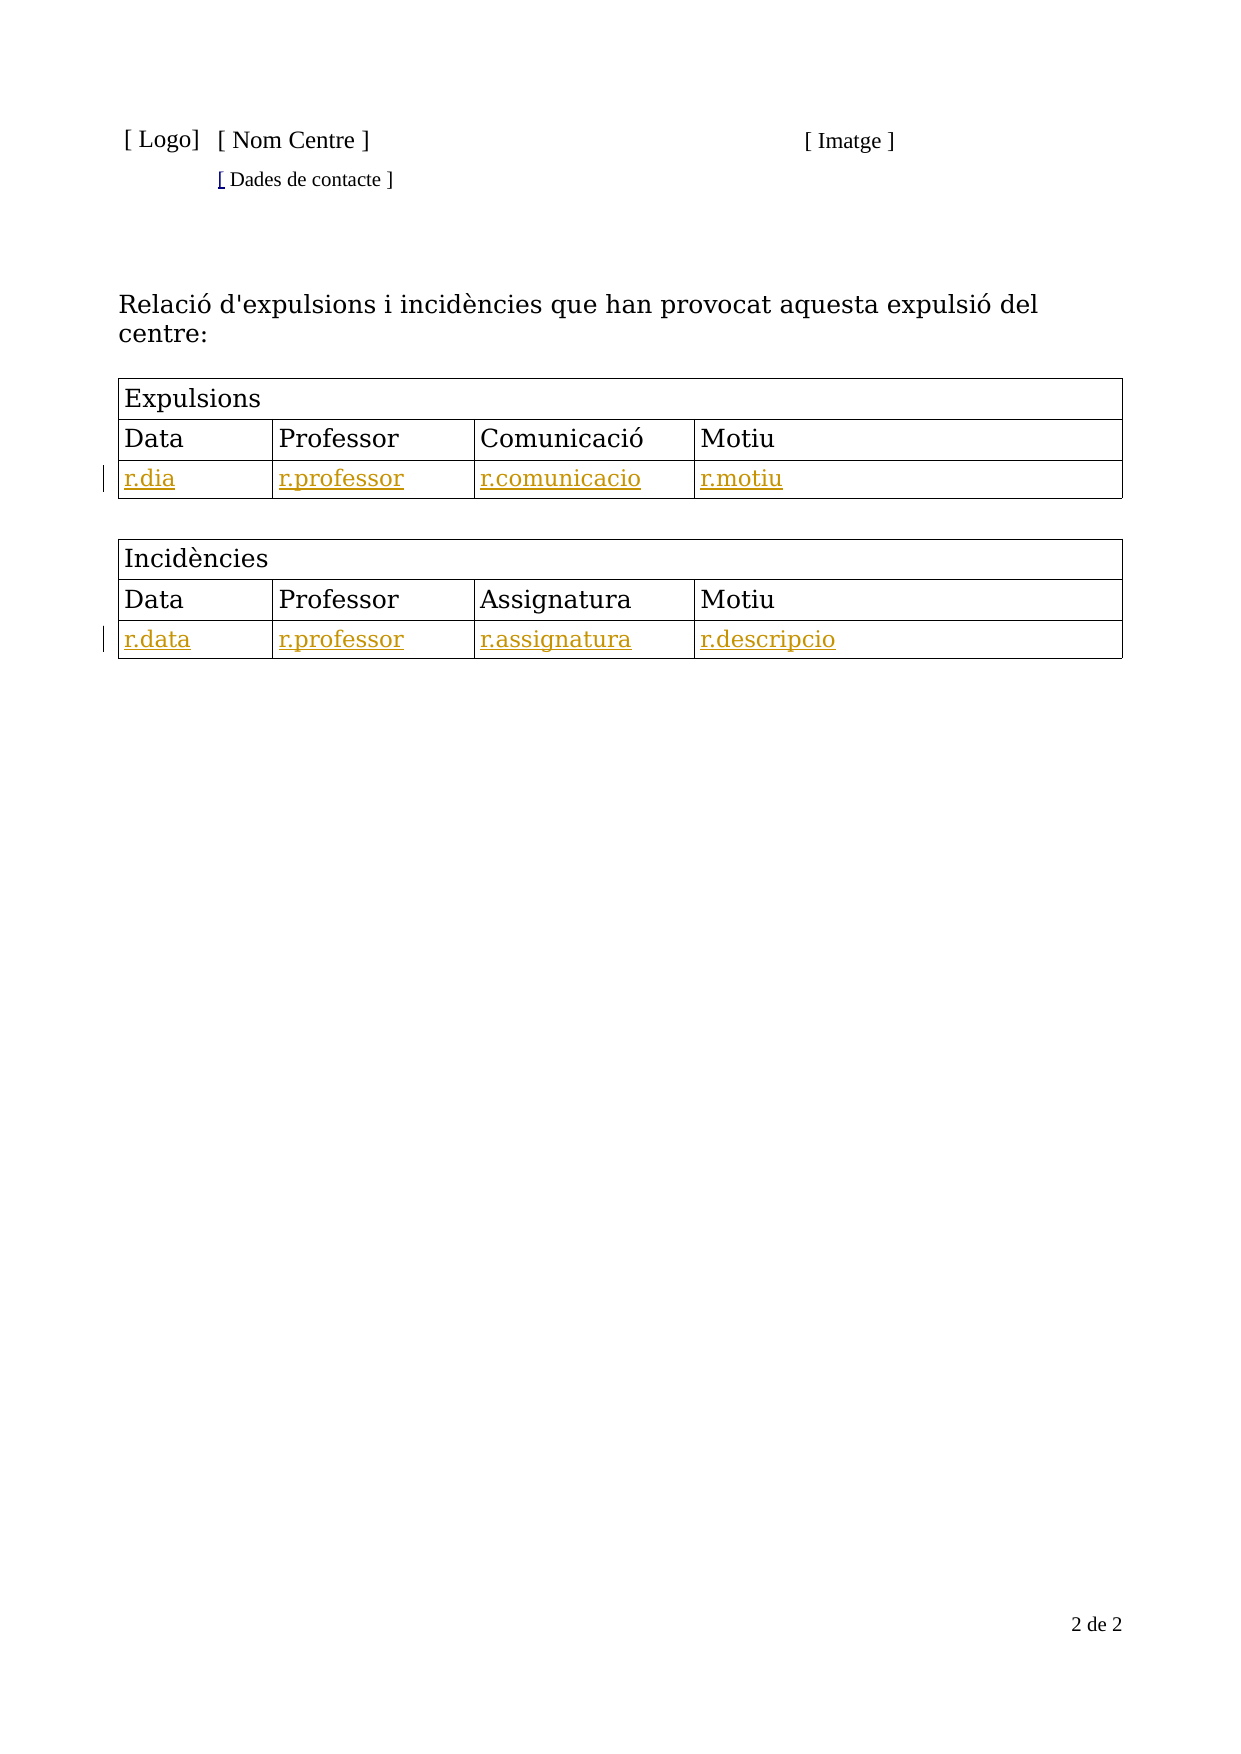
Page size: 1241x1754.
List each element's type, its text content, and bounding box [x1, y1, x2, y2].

table_cell Assignatura [475, 580, 694, 620]
table_cell r.professor [273, 461, 474, 498]
table_cell Incidències [119, 540, 1122, 579]
table_header Expulsions [119, 379, 1122, 419]
table_cell r.assignatura [475, 621, 694, 658]
table_cell Comunicació [475, 420, 694, 459]
table_cell Motiu [695, 580, 1122, 620]
table_cell Data [119, 420, 272, 459]
text Relació d'expulsions i incidències que han provocat aquesta expulsió del centre: [118, 291, 1122, 349]
table_cell Professor [273, 420, 474, 459]
table_cell Motiu [695, 420, 1122, 459]
table_cell r.data [119, 621, 272, 658]
table_cell r.dia [119, 461, 272, 498]
table_cell r.comunicacio [475, 461, 694, 498]
table_cell r.descripcio [695, 621, 1122, 658]
table_cell r.motiu [695, 461, 1122, 498]
table_cell Professor [273, 580, 474, 620]
table_cell Data [119, 580, 272, 620]
table_cell r.professor [273, 621, 474, 658]
table_header [118, 499, 1122, 538]
